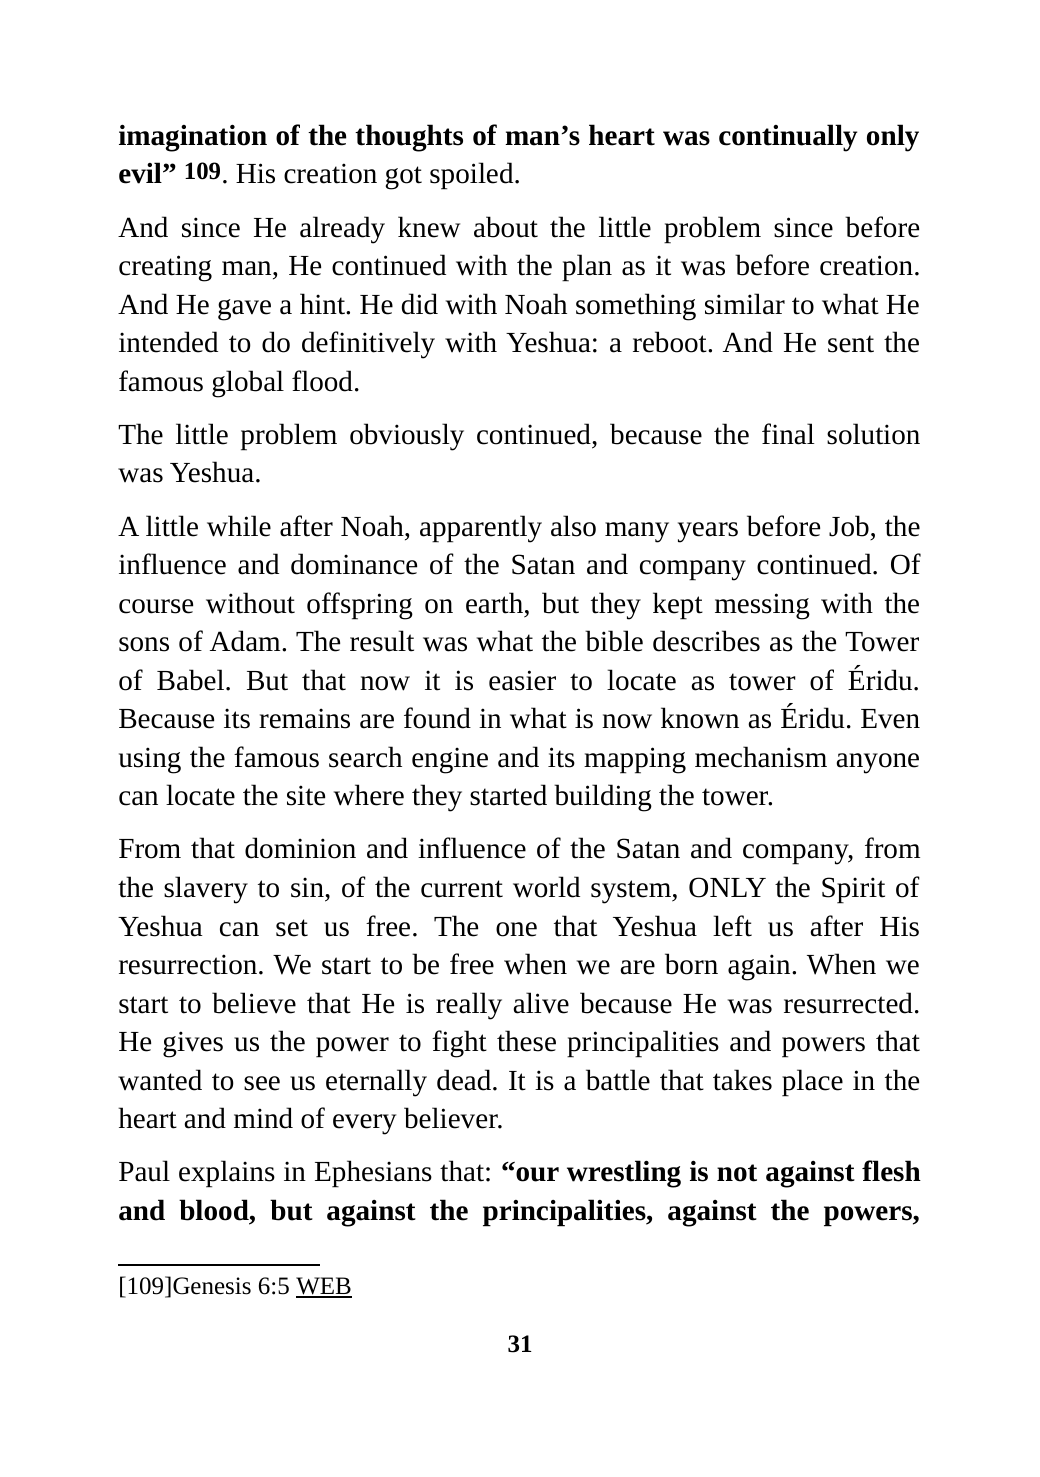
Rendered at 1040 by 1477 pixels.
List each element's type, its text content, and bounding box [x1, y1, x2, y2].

text A little while after Noah, apparently also many years before Job, the influence and dominance of the Satan and company continued. Of course without offspring on earth, but they kept messing with the sons of Adam. The result was what the bible describes as the Tower of Babel. But that now it is easier to locate as tower of Éridu. Because its remains are found in what is now known as Éridu. Even using the famous search engine and its mapping mechanism anyone can locate the site where they started building the tower. [118, 509, 921, 812]
text imagination of the thoughts of man’s heart was continually only evil” . His creation got spoiled. [118, 118, 921, 190]
text Genesis 6:5 WEB [118, 1271, 921, 1300]
text The little problem obviously continued, because the final solution was Yeshua. [118, 417, 921, 489]
text Paul explains in Ephesians that: “our wrestling is not against flesh and blood, but against the principalities, against the powers, [118, 1154, 921, 1227]
text And since He already knew about the little problem since before creating man, He continued with the plan as it was before creation. And He gave a hint. He did with Noah something similar to what He intended to do definitively with Yeshua: a reboot. And He sent the famous global flood. [118, 210, 921, 397]
text From that dominion and influence of the Satan and company, from the slavery to sin, of the current world system, ONLY the Spirit of Yeshua can set us free. The one that Yeshua left us after His resurrection. We start to be free when we are born again. When we start to believe that He is really alive because He was resurrected. He gives us the power to fight these principalities and powers that wanted to see us eternally dead. It is a battle that takes place in the heart and mind of every believer. [118, 832, 921, 1135]
